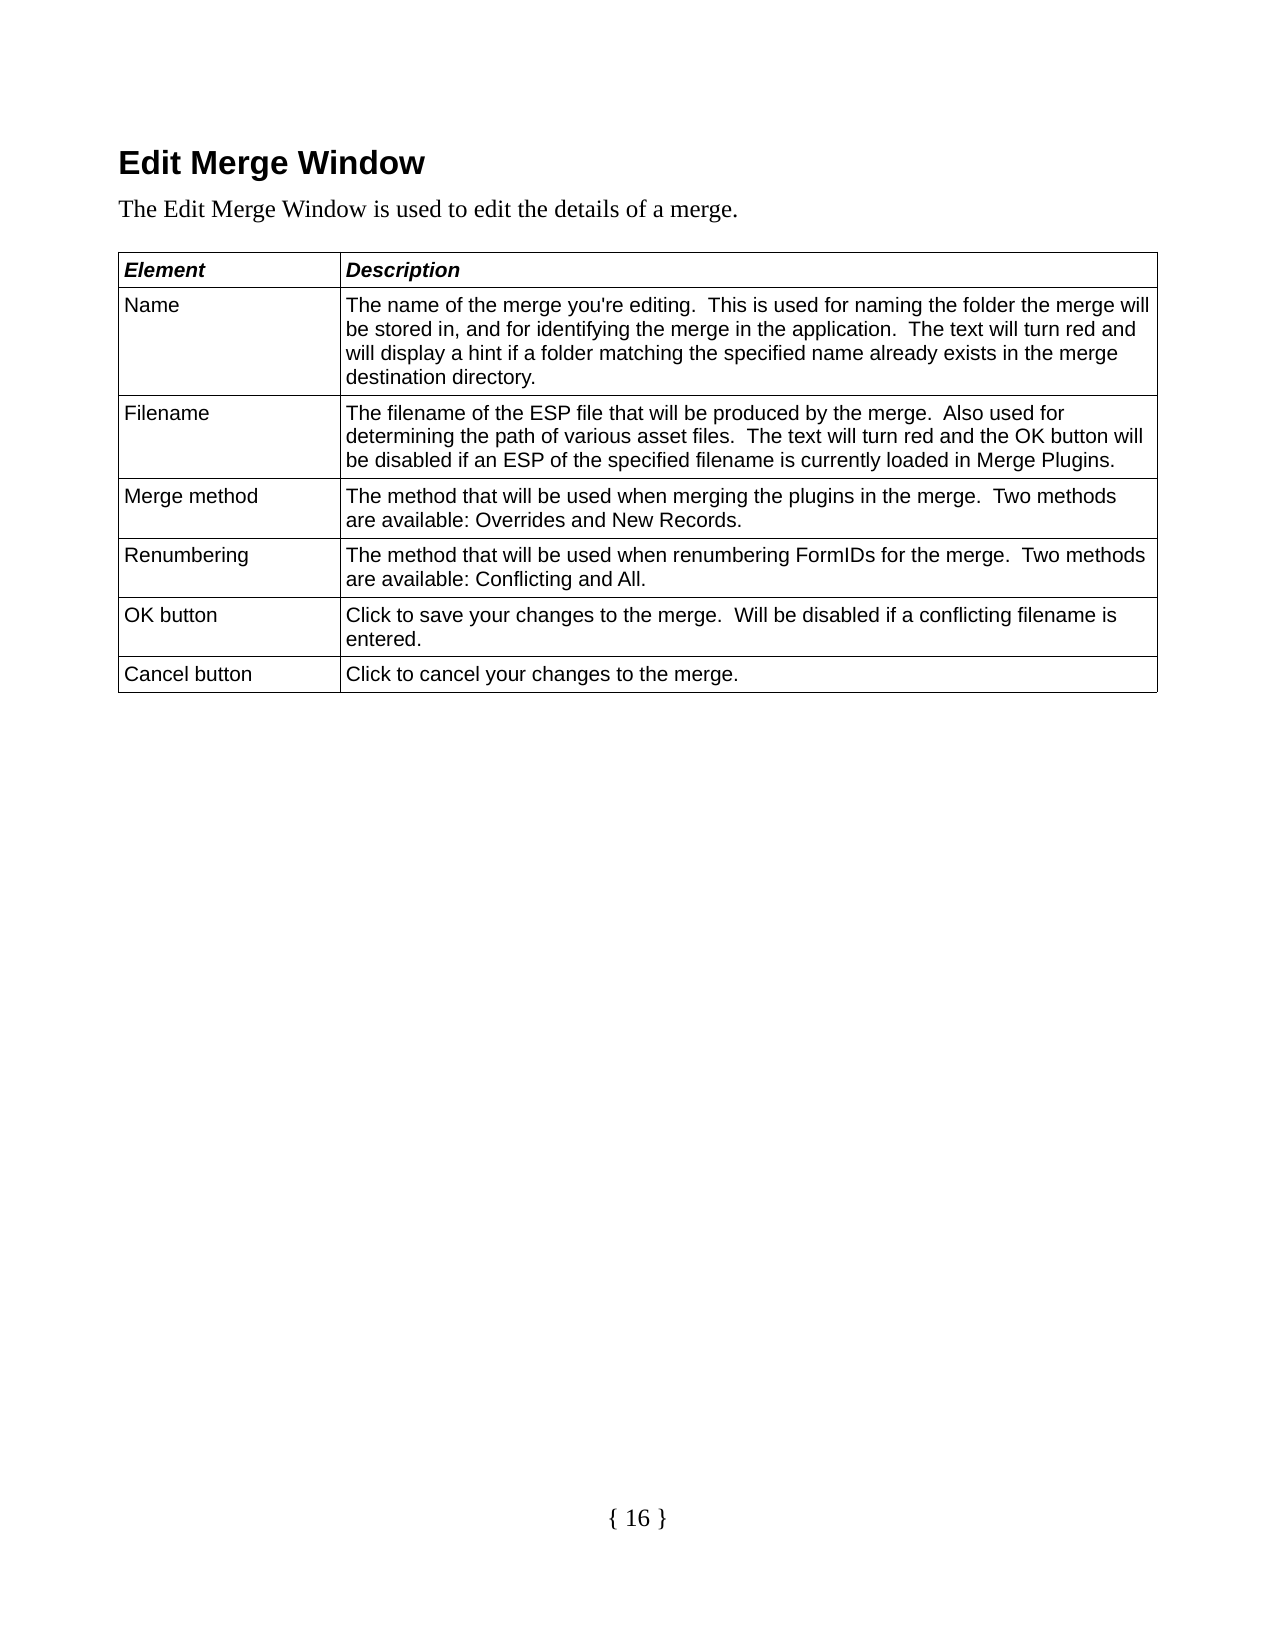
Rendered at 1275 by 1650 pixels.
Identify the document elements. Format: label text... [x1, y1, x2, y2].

table_cell The method that will be used when merging the plugins in the merge. Two methods are available: Overrides and New Records. [341, 479, 1157, 537]
table_header Description [341, 253, 1157, 287]
table_cell The filename of the ESP file that will be produced by the merge. Also used for determining the path of various asset files. The text will turn red and the OK button will be disabled if an ESP of the specified filename is currently loaded in Merge Plugins. [341, 396, 1157, 478]
table_cell Cancel button [119, 657, 340, 692]
table_cell The method that will be used when renumbering FormIDs for the merge. Two methods are available: Conflicting and All. [341, 539, 1157, 597]
text The Edit Merge Window is used to edit the details of a merge. [118, 194, 1157, 223]
table_cell Merge method [119, 479, 340, 537]
table_cell Click to save your changes to the merge. Will be disabled if a conflicting filename is entered. [341, 598, 1157, 656]
table_cell OK button [119, 598, 340, 656]
table_cell Click to cancel your changes to the merge. [341, 657, 1157, 692]
subtitle Edit Merge Window [118, 143, 1157, 182]
table_cell Renumbering [119, 539, 340, 597]
table_cell Name [119, 288, 340, 394]
table_cell Filename [119, 396, 340, 478]
table_header Element [119, 253, 340, 287]
table_cell The name of the merge you're editing. This is used for naming the folder the merge will be stored in, and for identifying the merge in the application. The text will turn red and will display a hint if a folder matching the specified name already exists in the merge destination directory. [341, 288, 1157, 394]
